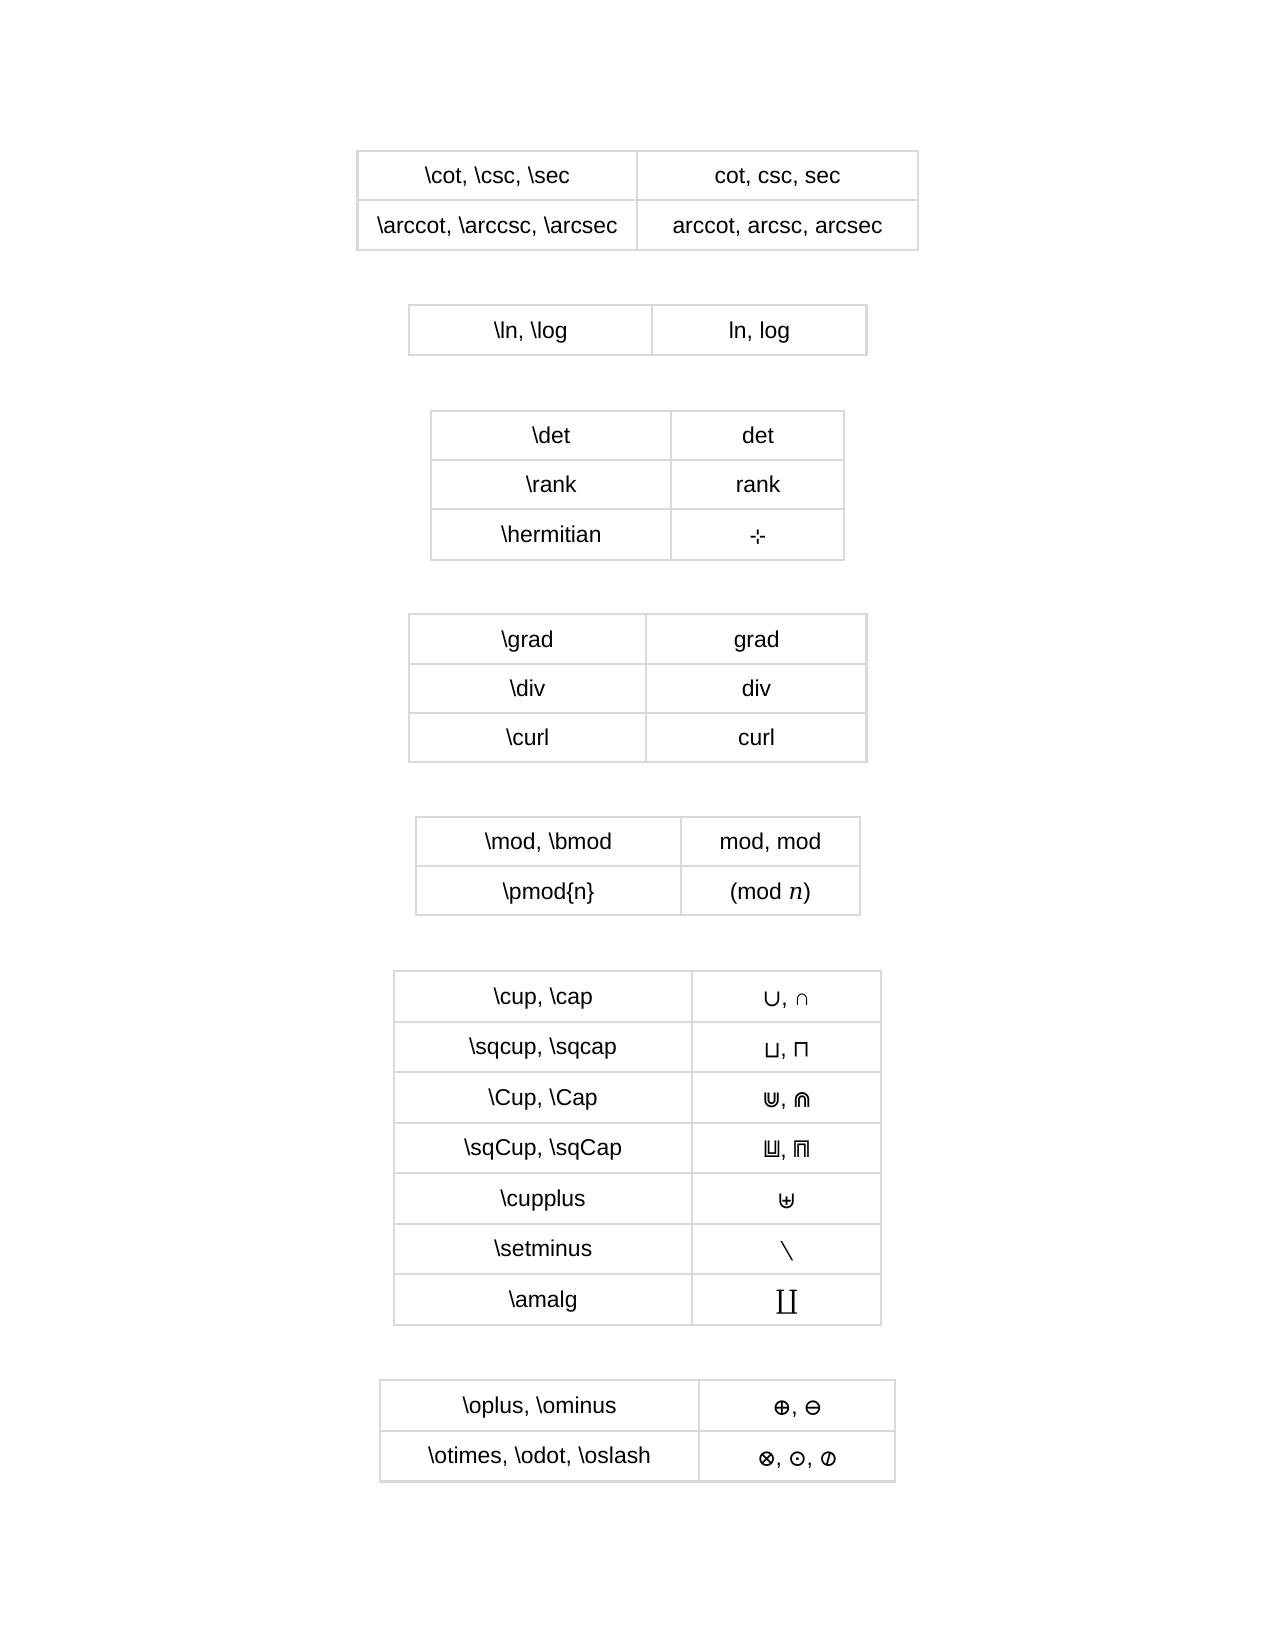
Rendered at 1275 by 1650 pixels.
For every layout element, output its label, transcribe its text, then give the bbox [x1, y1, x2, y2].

table_header mod, mod [682, 818, 859, 865]
table_header ∪, ∩ [693, 972, 880, 1021]
table_cell rank [672, 461, 843, 508]
table_cell \hermitian [432, 510, 670, 558]
table_header ln, log [653, 306, 865, 354]
table_cell div [647, 665, 865, 712]
table_cell ∐ [693, 1275, 880, 1323]
table_cell \cot, \csc, \sec [359, 152, 636, 199]
table_header det [672, 412, 843, 459]
table_cell cot, csc, sec [638, 152, 917, 199]
table_cell \amalg [395, 1275, 691, 1323]
table_cell ⊹ [672, 510, 843, 558]
table_cell \cupplus [395, 1174, 691, 1223]
table_cell curl [647, 714, 865, 761]
table_header \ln, \log [410, 306, 651, 354]
table_cell ⩏, ⩎ [693, 1124, 880, 1172]
table_header \oplus, \ominus [381, 1381, 698, 1430]
table_cell \pmod{n} [417, 867, 680, 914]
table_header \grad [410, 615, 645, 662]
table_header ⊕, ⊖ [700, 1381, 894, 1430]
table_cell ⊗, ⊙, ⊘ [700, 1432, 894, 1480]
table_cell \setminus [395, 1225, 691, 1273]
table_cell \otimes, \odot, \oslash [381, 1432, 698, 1480]
table_cell \Cup, \Cap [395, 1073, 691, 1122]
table_cell ⋓, ⋒ [693, 1073, 880, 1122]
table_cell \rank [432, 461, 670, 508]
table_cell ∖ [693, 1225, 880, 1273]
table_cell \div [410, 665, 645, 712]
table_cell \arccot, \arccsc, \arcsec [359, 201, 636, 248]
table_header \mod, \bmod [417, 818, 680, 865]
table_cell \sqcup, \sqcap [395, 1023, 691, 1071]
table_cell (mod 𝑛) [682, 867, 859, 914]
table_cell \curl [410, 714, 645, 761]
table_header \cup, \cap [395, 972, 691, 1021]
table_cell ⊔, ⊓ [693, 1023, 880, 1071]
table_cell \sqCup, \sqCap [395, 1124, 691, 1172]
table_cell arccot, arcsc, arcsec [638, 201, 917, 248]
table_header grad [647, 615, 865, 662]
table_cell ⊎ [693, 1174, 880, 1223]
table_header \det [432, 412, 670, 459]
